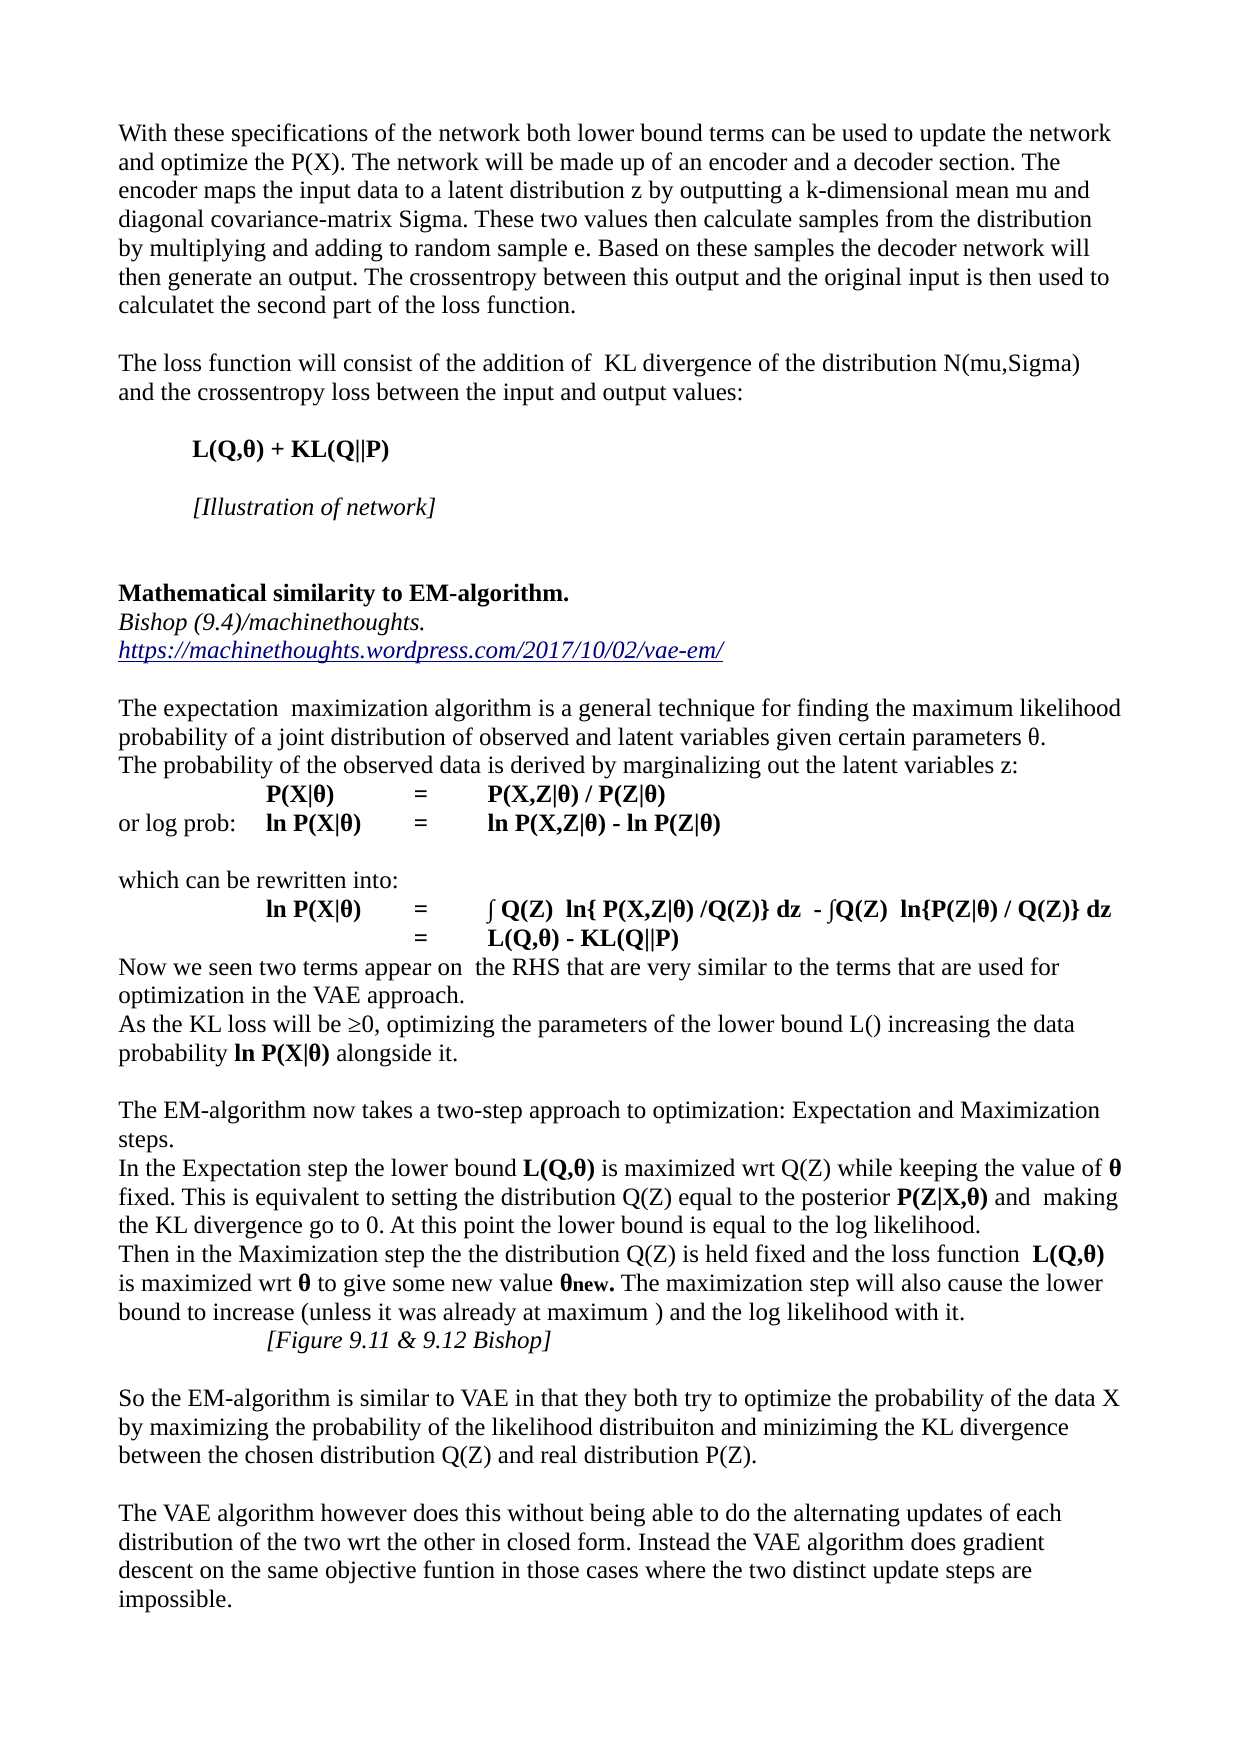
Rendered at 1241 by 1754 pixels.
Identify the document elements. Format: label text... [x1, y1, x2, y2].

text The probability of the observed data is derived by marginalizing out the latent variables z: [118, 751, 1122, 779]
text or log prob: ln P(X|θ) = ln P(X,Z|θ) - ln P(Z|θ) [118, 808, 1122, 837]
text = L(Q,θ) - KL(Q||P) [118, 923, 1122, 952]
text The expectation maximization algorithm is a general technique for finding the maximum likelihood probability of a joint distribution of observed and latent variables given certain parameters θ. [118, 693, 1122, 751]
text The loss function will consist of the addition of KL divergence of the distribution N(mu,Sigma) and the crossentropy loss between the input and output values: [118, 348, 1122, 406]
text https://machinethoughts.wordpress.com/2017/10/02/vae-em/ [118, 636, 1122, 664]
text which can be rewritten into: [118, 866, 1122, 894]
text In the Expectation step the lower bound L(Q,θ) is maximized wrt Q(Z) while keeping the value of θ fixed. This is equivalent to setting the distribution Q(Z) equal to the posterior P(Z|X,θ) and making the KL divergence go to 0. At this point the lower bound is equal to the log likelihood. [118, 1153, 1122, 1239]
text The EM-algorithm now takes a two-step approach to optimization: Expectation and Maximization steps. [118, 1096, 1122, 1153]
text ln P(X|θ) = ∫ Q(Z) ln{ P(X,Z|θ) /Q(Z)} dz - ∫Q(Z) ln{P(Z|θ) / Q(Z)} dz [118, 894, 1122, 923]
text So the EM-algorithm is similar to VAE in that they both try to optimize the probability of the data X by maximizing the probability of the likelihood distribuiton and miniziming the KL divergence between the chosen distribution Q(Z) and real distribution P(Z). [118, 1383, 1122, 1469]
text Now we seen two terms appear on the RHS that are very similar to the terms that are used for optimization in the VAE approach. [118, 952, 1122, 1009]
text [Illustration of network] [118, 492, 1122, 521]
text As the KL loss will be ≥0, optimizing the parameters of the lower bound L() increasing the data probability ln P(X|θ) alongside it. [118, 1009, 1122, 1067]
text The VAE algorithm however does this without being able to do the alternating updates of each distribution of the two wrt the other in closed form. Instead the VAE algorithm does gradient descent on the same objective funtion in those cases where the two distinct update steps are impossible. [118, 1498, 1122, 1613]
text With these specifications of the network both lower bound terms can be used to update the network and optimize the P(X). The network will be made up of an encoder and a decoder section. The encoder maps the input data to a latent distribution z by outputting a k-dimensional mean mu and diagonal covariance-matrix Sigma. These two values then calculate samples from the distribution by multiplying and adding to random sample e. Based on these samples the decoder network will then generate an output. The crossentropy between this output and the original input is then used to calculatet the second part of the loss function. [118, 118, 1122, 319]
text Then in the Maximization step the the distribution Q(Z) is held fixed and the loss function L(Q,θ) is maximized wrt θ to give some new value θnew. The maximization step will also cause the lower bound to increase (unless it was already at maximum ) and the log likelihood with it. [118, 1239, 1122, 1326]
text Mathematical similarity to EM-algorithm. [118, 578, 1122, 607]
text Bishop (9.4)/machinethoughts. [118, 607, 1122, 636]
text [Figure 9.11 & 9.12 Bishop] [118, 1326, 1122, 1354]
text L(Q,θ) + KL(Q||P) [118, 434, 1122, 463]
text P(X|θ) = P(X,Z|θ) / P(Z|θ) [118, 779, 1122, 808]
